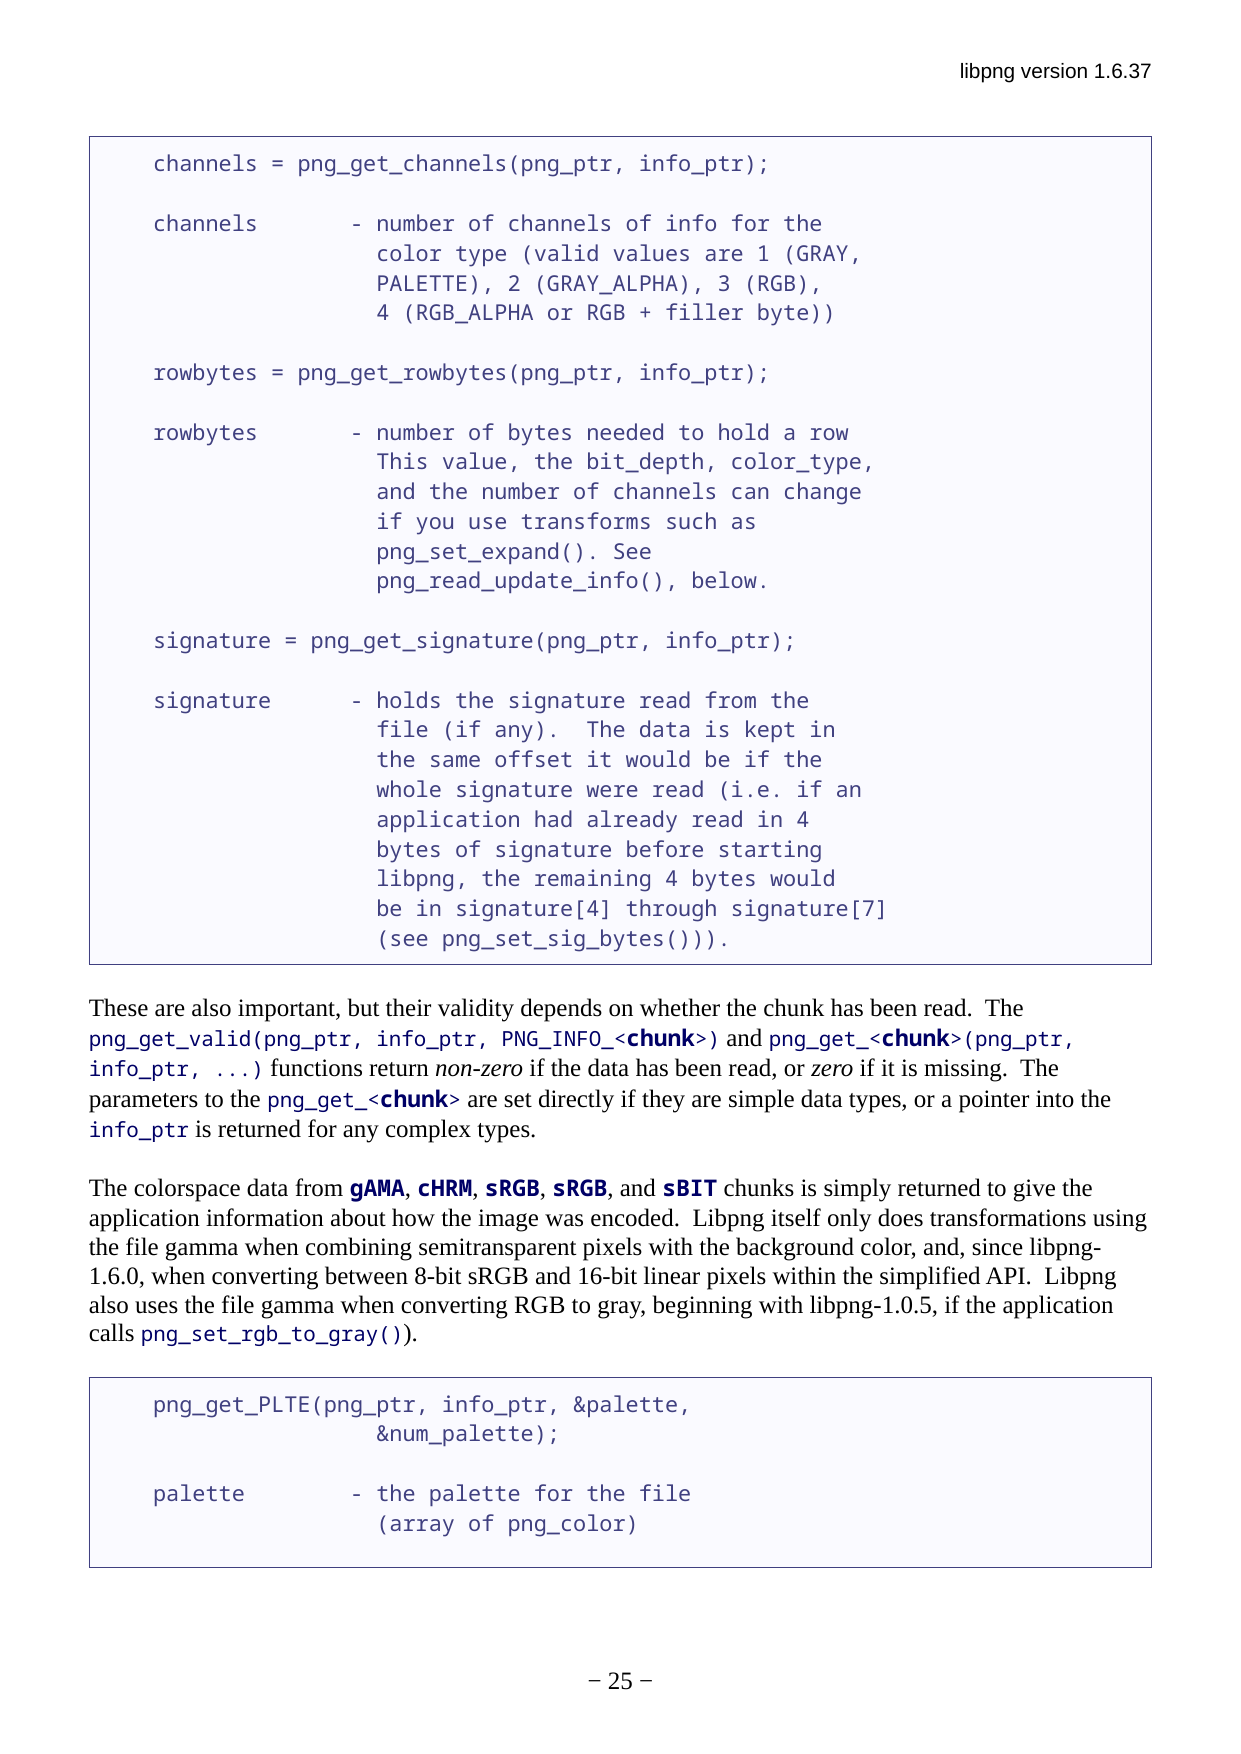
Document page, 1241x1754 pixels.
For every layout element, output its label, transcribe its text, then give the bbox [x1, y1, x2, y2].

text bytes of signature before starting [90, 822, 1151, 851]
text libpng, the remaining 4 bytes would [90, 851, 1151, 881]
text signature - holds the signature read from the [90, 673, 1151, 702]
text These are also important, but their validity depends on whether the chunk has been read. The png_get_valid(png_ptr, info_ptr, PNG_INFO_<chunk>) and png_get_<chunk>(png_ptr, info_ptr, ...) functions return non-zero if the data has been read, or zero if it is missing. The parameters to the png_get_<chunk> are set directly if they are simple data types, or a pointer into the info_ptr is returned for any complex types. [88, 993, 1152, 1143]
text rowbytes - number of bytes needed to hold a row [90, 404, 1151, 434]
text rowbytes = png_get_rowbytes(png_ptr, info_ptr); [90, 345, 1151, 375]
text png_read_update_info(), below. [90, 553, 1151, 583]
text file (if any). The data is kept in [90, 702, 1151, 732]
text palette - the palette for the file [90, 1466, 1151, 1496]
text The colorspace data from gAMA, cHRM, sRGB, sRGB, and sBIT chunks is simply returned to give the application information about how the image was encoded. Libpng itself only does transformations using the file gamma when combining semitransparent pixels with the background color, and, since libpng-1.6.0, when converting between 8-bit sRGB and 16-bit linear pixels within the simplified API. Libpng also uses the file gamma when converting RGB to gray, beginning with libpng-1.0.5, if the application calls png_set_rgb_to_gray()). [88, 1172, 1152, 1348]
text channels - number of channels of info for the [90, 196, 1151, 226]
text be in signature[4] through signature[7] [90, 881, 1151, 911]
text the same offset it would be if the [90, 732, 1151, 762]
text png_get_PLTE(png_ptr, info_ptr, &palette, [90, 1378, 1151, 1407]
text &num_palette); [90, 1407, 1151, 1436]
text signature = png_get_signature(png_ptr, info_ptr); [90, 613, 1151, 643]
text application had already read in 4 [90, 792, 1151, 822]
text (array of png_color) [90, 1496, 1151, 1526]
text whole signature were read (i.e. if an [90, 762, 1151, 792]
text if you use transforms such as [90, 494, 1151, 524]
text color type (valid values are 1 (GRAY, [90, 226, 1151, 256]
text and the number of channels can change [90, 464, 1151, 494]
text (see png_set_sig_bytes())). [90, 911, 1151, 964]
text 4 (RGB_ALPHA or RGB + filler byte)) [90, 285, 1151, 315]
text channels = png_get_channels(png_ptr, info_ptr); [90, 137, 1151, 166]
text PALETTE), 2 (GRAY_ALPHA), 3 (RGB), [90, 256, 1151, 285]
text png_set_expand(). See [90, 524, 1151, 553]
text This value, the bit_depth, color_type, [90, 434, 1151, 464]
